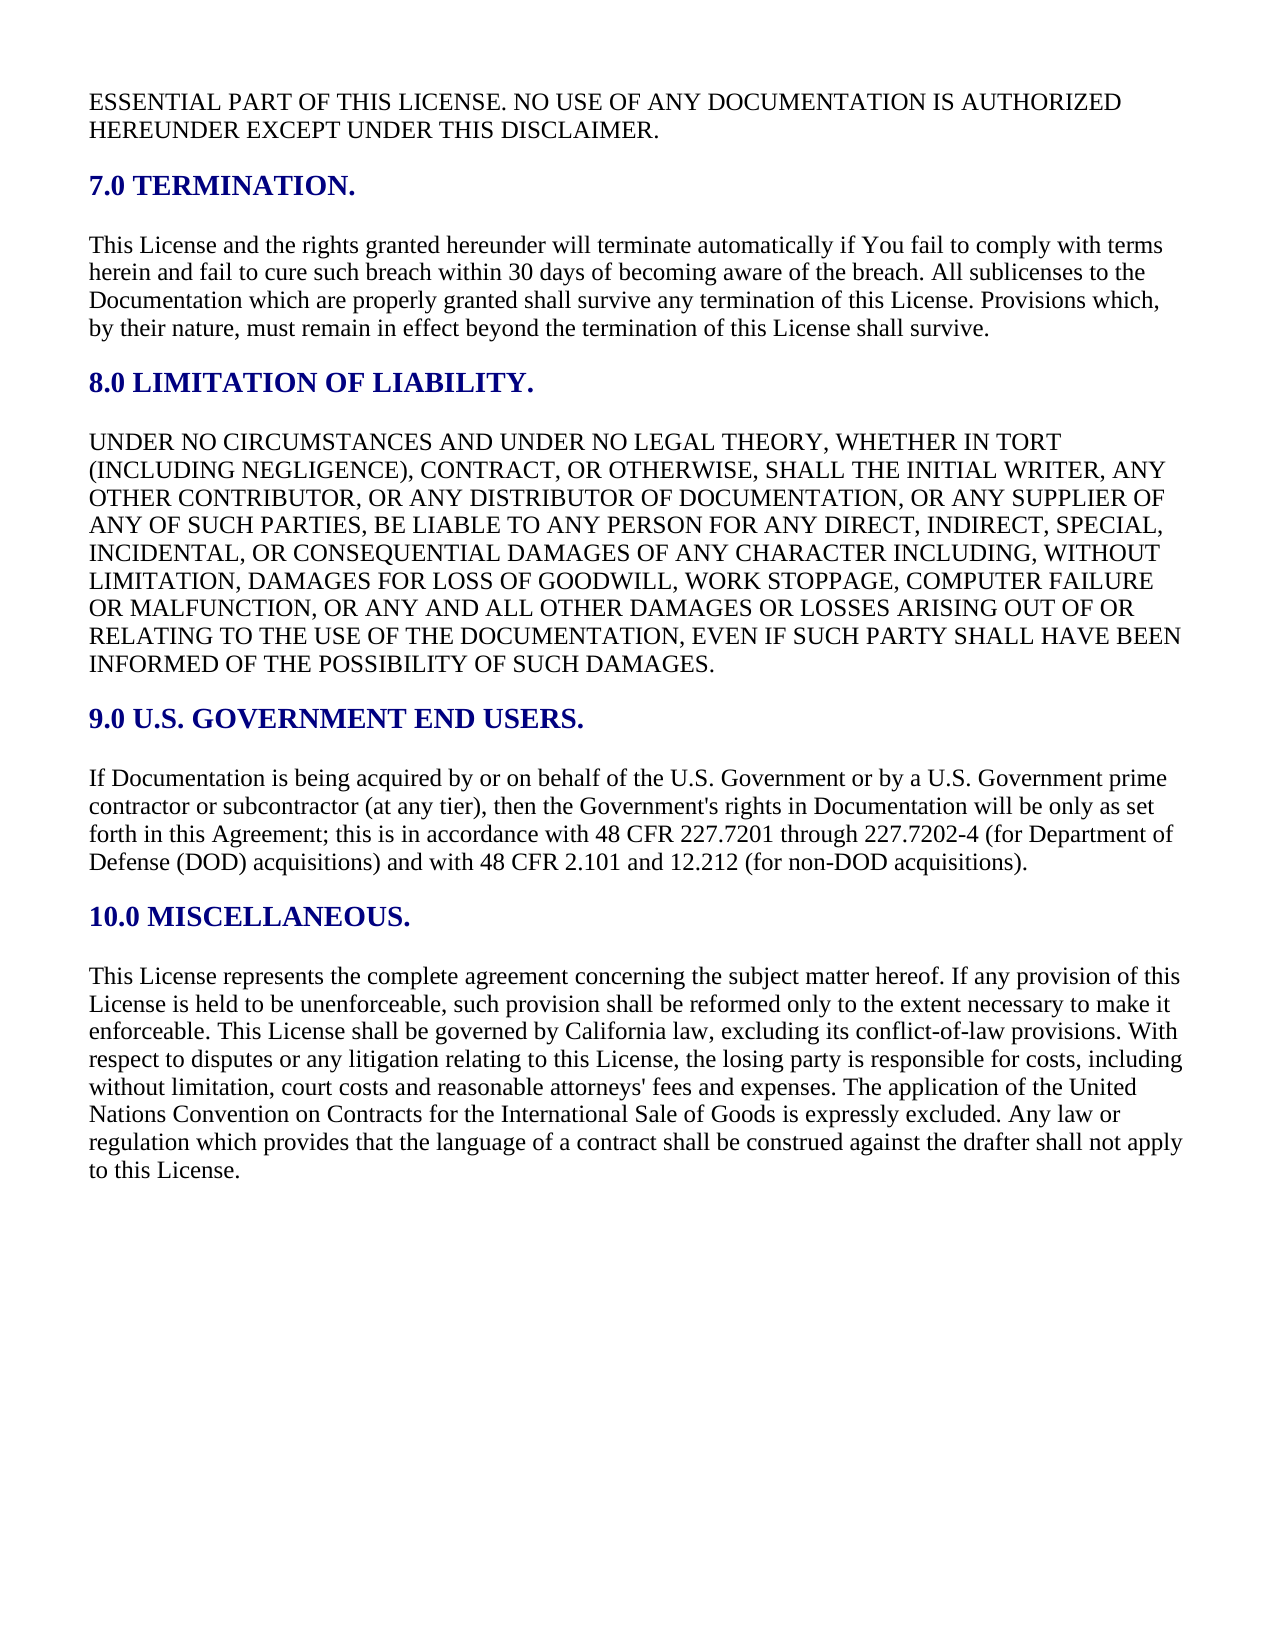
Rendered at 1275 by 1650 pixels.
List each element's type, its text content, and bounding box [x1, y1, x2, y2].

text If Documentation is being acquired by or on behalf of the U.S. Government or by a U.S. Government prime contractor or subcontractor (at any tier), then the Government's rights in Documentation will be only as set forth in this Agreement; this is in accordance with 48 CFR 227.7201 through 227.7202-4 (for Department of Defense (DOD) acquisitions) and with 48 CFR 2.101 and 12.212 (for non-DOD acquisitions). [88, 764, 1186, 875]
text ESSENTIAL PART OF THIS LICENSE. NO USE OF ANY DOCUMENTATION IS AUTHORIZED HEREUNDER EXCEPT UNDER THIS DISCLAIMER. [88, 88, 1186, 144]
subtitle 8.0 LIMITATION OF LIABILITY. [88, 367, 1186, 399]
text UNDER NO CIRCUMSTANCES AND UNDER NO LEGAL THEORY, WHETHER IN TORT (INCLUDING NEGLIGENCE), CONTRACT, OR OTHERWISE, SHALL THE INITIAL WRITER, ANY OTHER CONTRIBUTOR, OR ANY DISTRIBUTOR OF DOCUMENTATION, OR ANY SUPPLIER OF ANY OF SUCH PARTIES, BE LIABLE TO ANY PERSON FOR ANY DIRECT, INDIRECT, SPECIAL, INCIDENTAL, OR CONSEQUENTIAL DAMAGES OF ANY CHARACTER INCLUDING, WITHOUT LIMITATION, DAMAGES FOR LOSS OF GOODWILL, WORK STOPPAGE, COMPUTER FAILURE OR MALFUNCTION, OR ANY AND ALL OTHER DAMAGES OR LOSSES ARISING OUT OF OR RELATING TO THE USE OF THE DOCUMENTATION, EVEN IF SUCH PARTY SHALL HAVE BEEN INFORMED OF THE POSSIBILITY OF SUCH DAMAGES. [88, 428, 1186, 678]
subtitle 7.0 TERMINATION. [88, 169, 1186, 201]
text This License represents the complete agreement concerning the subject matter hereof. If any provision of this License is held to be unenforceable, such provision shall be reformed only to the extent necessary to make it enforceable. This License shall be governed by California law, excluding its conflict-of-law provisions. With respect to disputes or any litigation relating to this License, the losing party is responsible for costs, including without limitation, court costs and reasonable attorneys' fees and expenses. The application of the United Nations Convention on Contracts for the International Sale of Goods is expressly excluded. Any law or regulation which provides that the language of a contract shall be construed against the drafter shall not apply to this License. [88, 962, 1186, 1184]
subtitle 9.0 U.S. GOVERNMENT END USERS. [88, 703, 1186, 735]
text This License and the rights granted hereunder will terminate automatically if You fail to comply with terms herein and fail to cure such breach within 30 days of becoming aware of the breach. All sublicenses to the Documentation which are properly granted shall survive any termination of this License. Provisions which, by their nature, must remain in effect beyond the termination of this License shall survive. [88, 231, 1186, 342]
subtitle 10.0 MISCELLANEOUS. [88, 900, 1186, 933]
